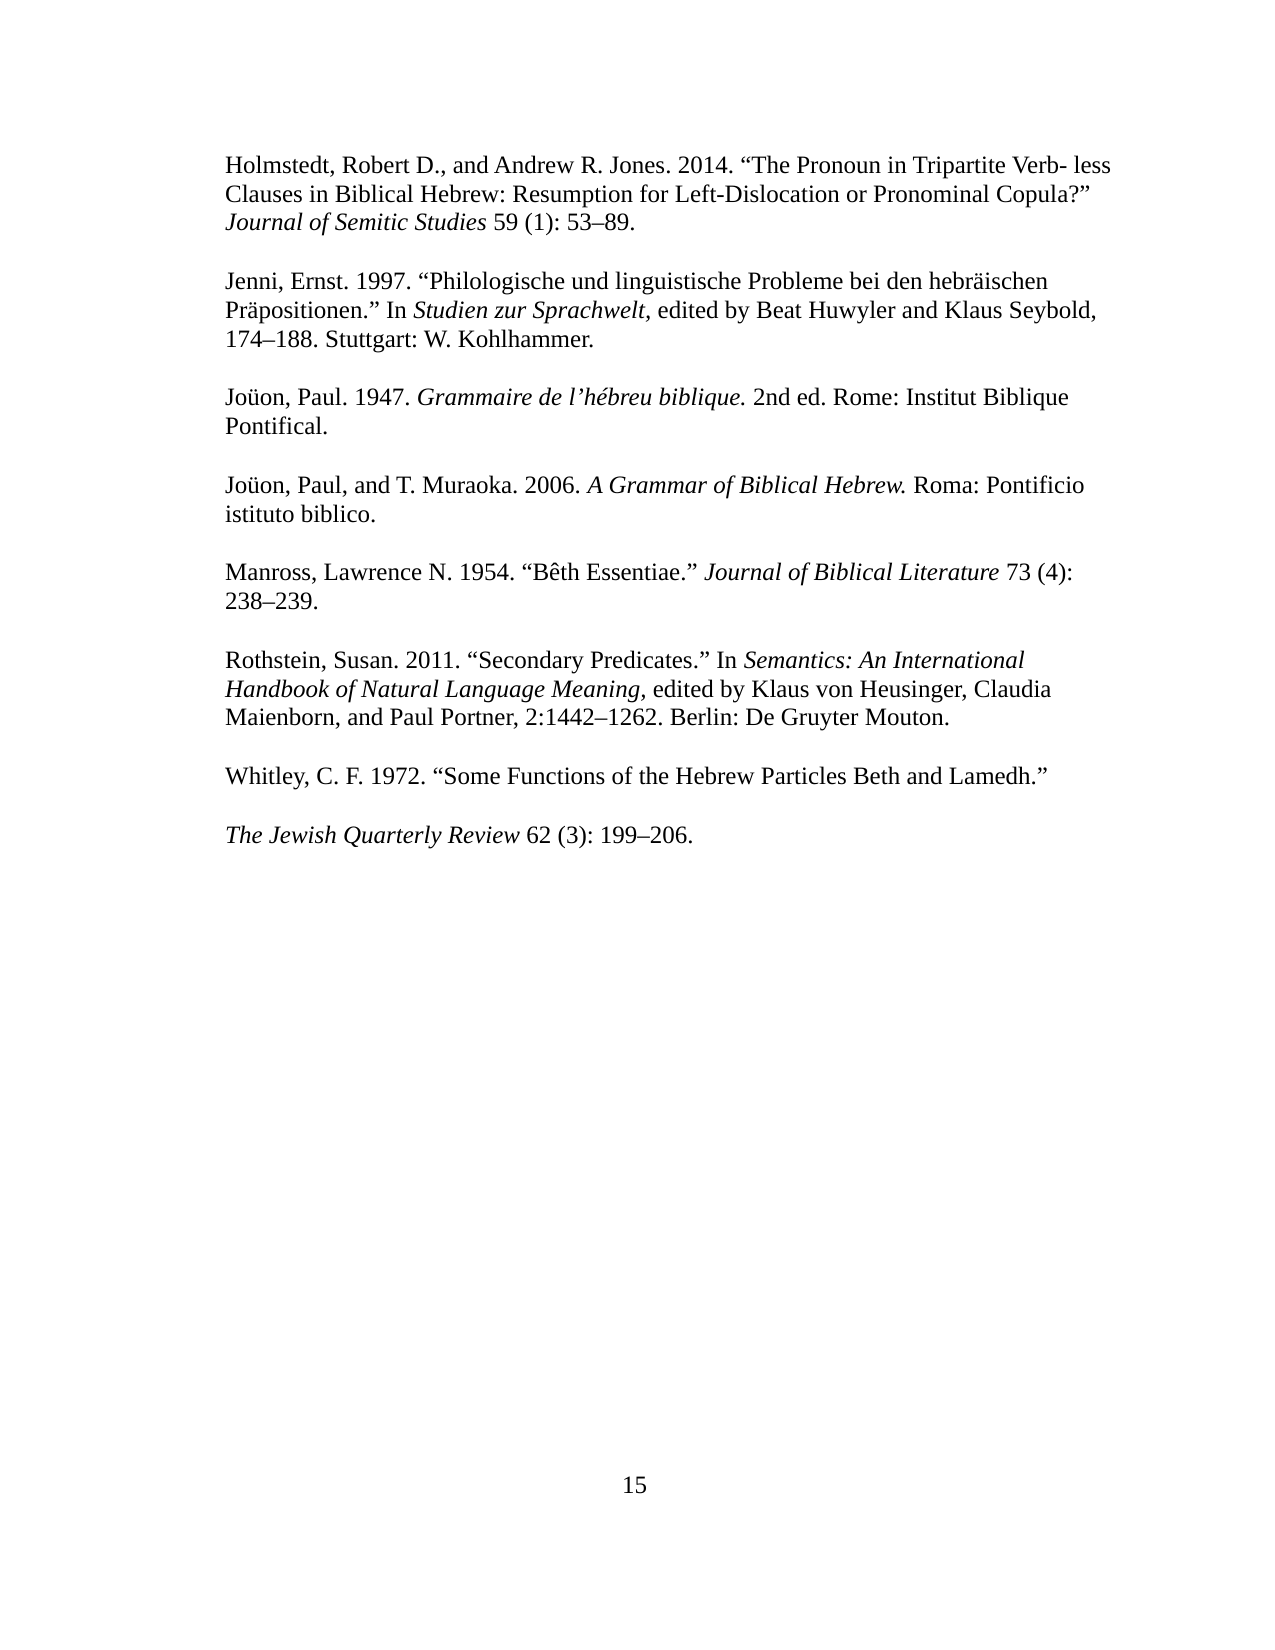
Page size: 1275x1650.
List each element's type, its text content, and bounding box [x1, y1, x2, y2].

text Manross, Lawrence N. 1954. “Bêth Essentiae.” Journal of Biblical Literature 73 (4): 238–239. [225, 557, 1125, 615]
text Joüon, Paul. 1947. Grammaire de l’hébreu biblique. 2nd ed. Rome: Institut Biblique Pontifical. [225, 382, 1125, 440]
text Jenni, Ernst. 1997. “Philologische und linguistische Probleme bei den hebräischen Präpositionen.” In Studien zur Sprachwelt, edited by Beat Huwyler and Klaus Seybold, 174–188. Stuttgart: W. Kohlhammer. [225, 266, 1125, 352]
text Rothstein, Susan. 2011. “Secondary Predicates.” In Semantics: An International Handbook of Natural Language Meaning, edited by Klaus von Heusinger, Claudia Maienborn, and Paul Portner, 2:1442–1262. Berlin: De Gruyter Mouton. [225, 645, 1125, 731]
text Holmstedt, Robert D., and Andrew R. Jones. 2014. “The Pronoun in Tripartite Verb- less Clauses in Biblical Hebrew: Resumption for Left-Dislocation or Pronominal Copula?” Journal of Semitic Studies 59 (1): 53–89. [225, 150, 1125, 236]
text Whitley, C. F. 1972. “Some Functions of the Hebrew Particles Beth and Lamedh.” [225, 761, 1125, 790]
text The Jewish Quarterly Review 62 (3): 199–206. [225, 820, 1125, 849]
text Joüon, Paul, and T. Muraoka. 2006. A Grammar of Biblical Hebrew. Roma: Pontificio istituto biblico. [225, 470, 1125, 527]
